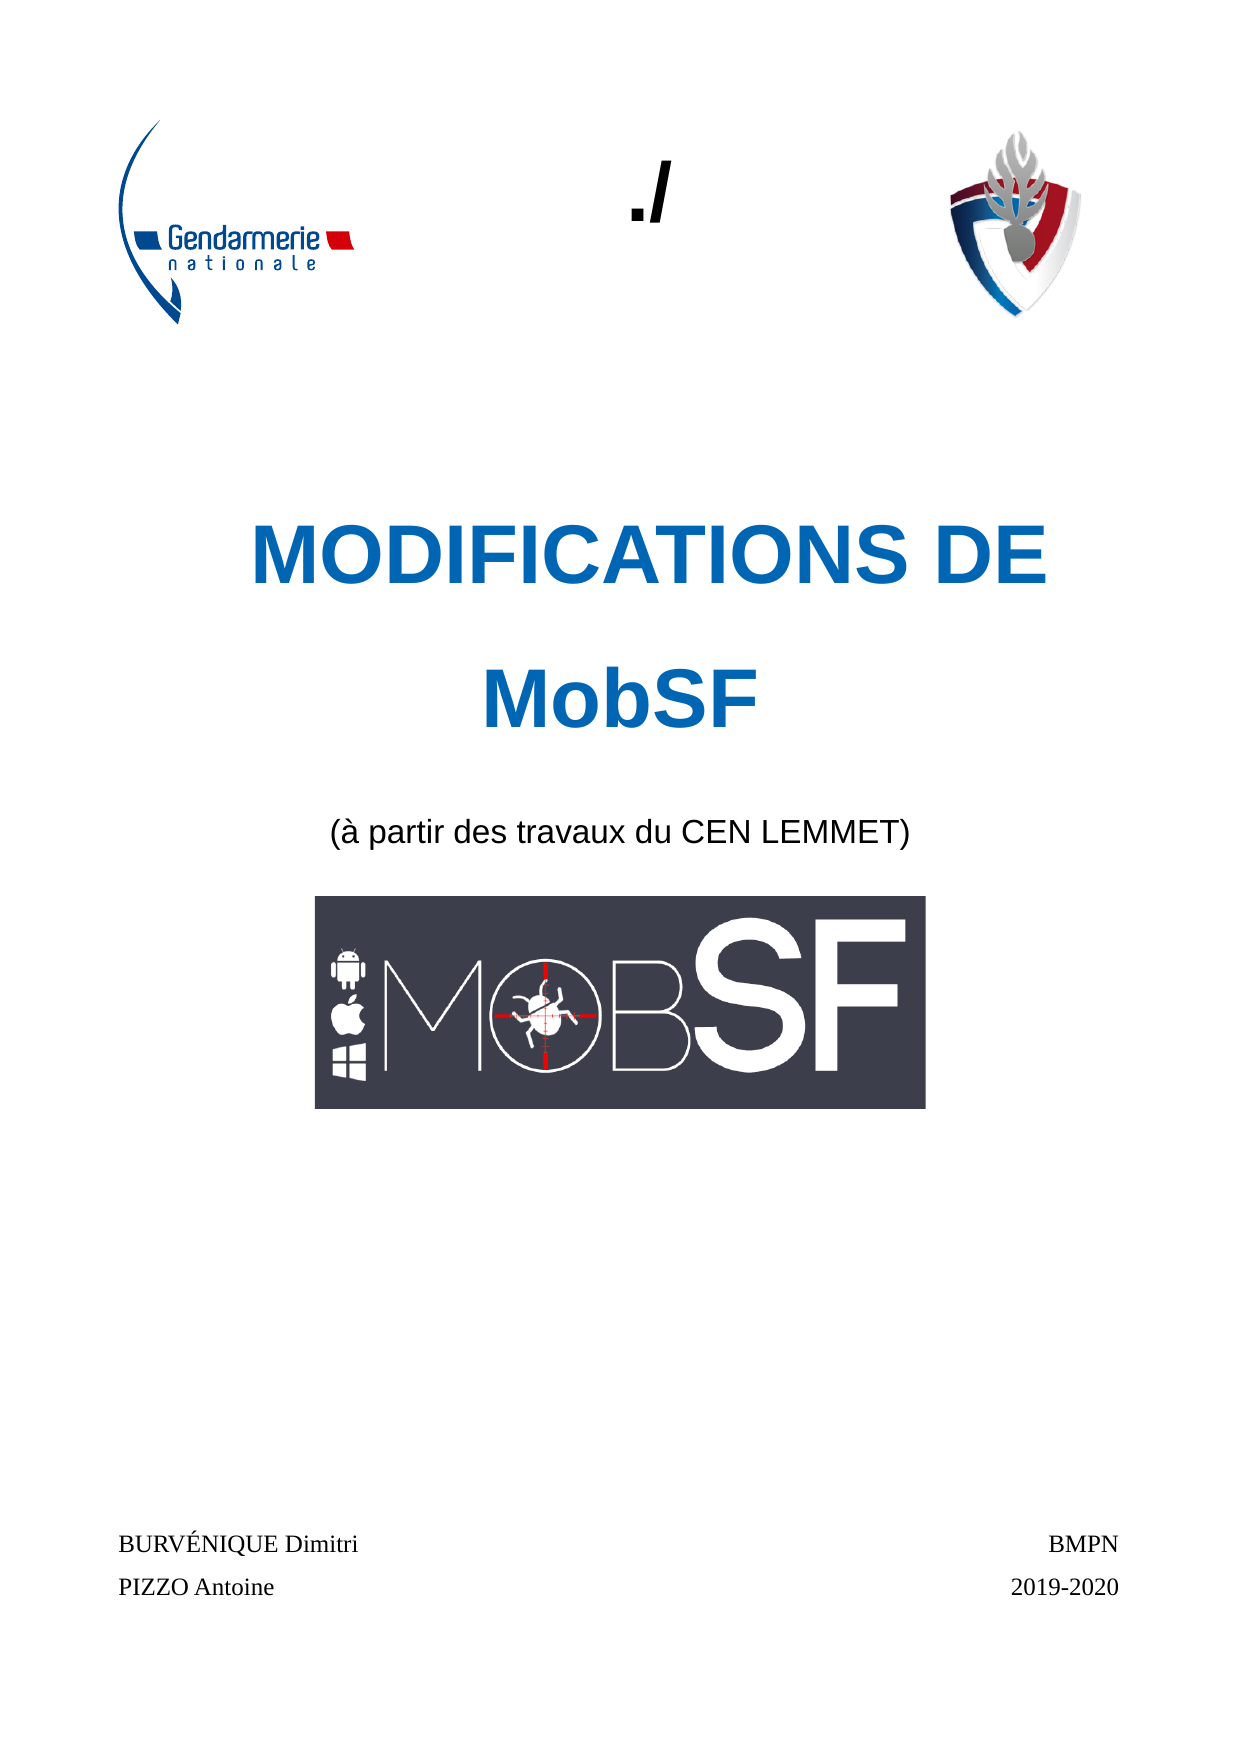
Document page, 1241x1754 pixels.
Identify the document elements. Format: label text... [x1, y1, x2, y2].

picture [917, 120, 1122, 325]
text PIZZO Antoine 2019-2020 [118, 1572, 1122, 1601]
subtitle (à partir des travaux du CEN LEMMET) [118, 812, 1122, 850]
title [118, 218, 122, 239]
title MODIFICATIONS DE MobSF [118, 506, 1122, 745]
title ./ [123, 143, 917, 239]
title [118, 143, 139, 199]
text BURVÉNIQUE Dimitri BMPN [118, 1529, 1122, 1558]
picture [314, 896, 926, 1109]
